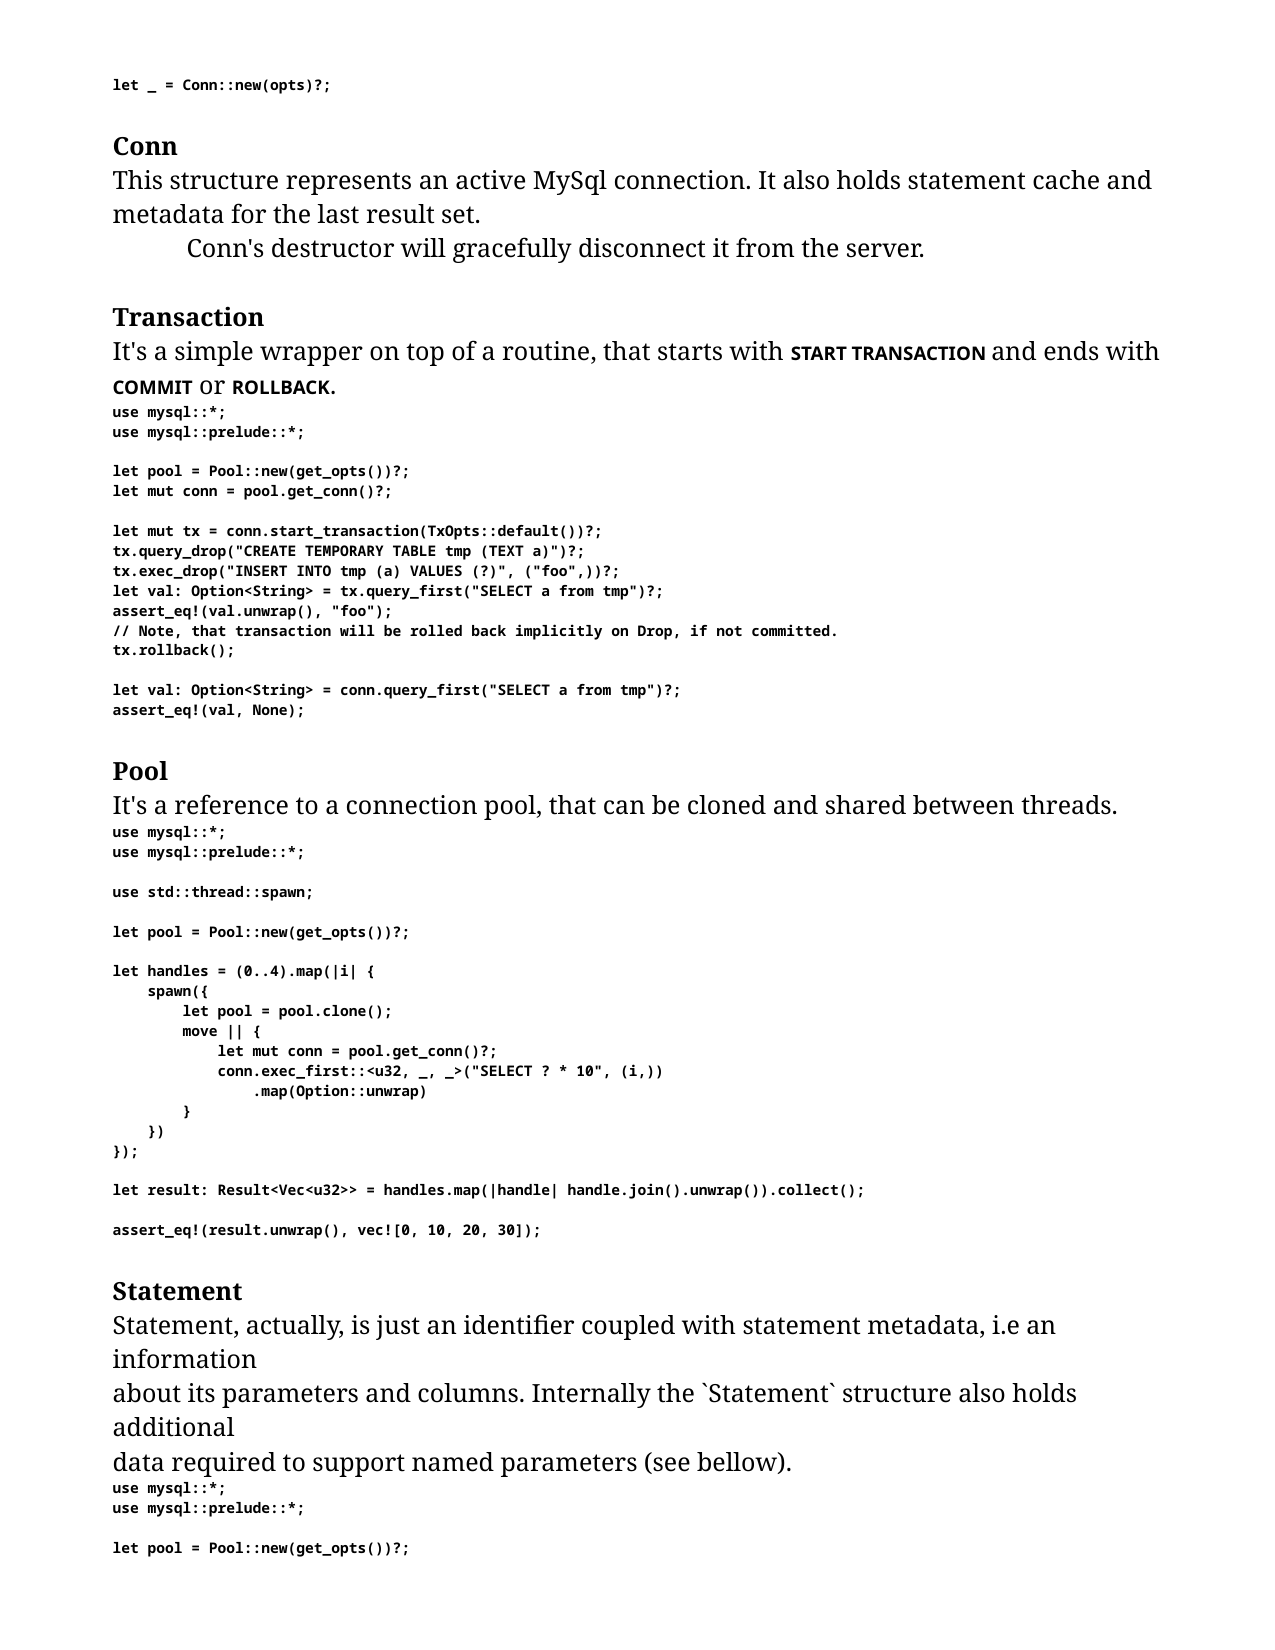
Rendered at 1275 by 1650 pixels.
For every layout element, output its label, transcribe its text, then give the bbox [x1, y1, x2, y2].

text let pool = Pool::new(get_opts())?; [112, 1538, 1162, 1558]
text about its parameters and columns. Internally the `Statement` structure also holds additional [112, 1376, 1162, 1444]
text let val: Option<String> = tx.query_first("SELECT a from tmp")?; [112, 581, 1162, 600]
text data required to support named parameters (see bellow). [112, 1444, 1162, 1478]
text assert_eq!(result.unwrap(), vec![0, 10, 20, 30]); [112, 1220, 1162, 1240]
text let pool = pool.clone(); [112, 1001, 1162, 1021]
text tx.query_drop("CREATE TEMPORARY TABLE tmp (TEXT a)")?; [112, 541, 1162, 561]
text This structure represents an active MySql connection. It also holds statement cache and metadata for the last result set. [112, 163, 1162, 231]
text let handles = (0..4).map(|i| { [112, 961, 1162, 981]
text Conn's destructor will gracefully disconnect it from the server. [112, 231, 1162, 265]
text let mut conn = pool.get_conn()?; [112, 1041, 1162, 1061]
text use mysql::prelude::*; [112, 842, 1162, 862]
text use mysql::*; [112, 1478, 1162, 1498]
text It's a simple wrapper on top of a routine, that starts with START TRANSACTION and ends with COMMIT or ROLLBACK. [112, 333, 1162, 401]
text tx.exec_drop("INSERT INTO tmp (a) VALUES (?)", ("foo",))?; [112, 561, 1162, 581]
text let _ = Conn::new(opts)?; [112, 75, 1162, 95]
text use mysql::*; [112, 822, 1162, 842]
text use mysql::*; [112, 401, 1162, 421]
text Statement [112, 1274, 1162, 1308]
text let result: Result<Vec<u32>> = handles.map(|handle| handle.join().unwrap()).collect(); [112, 1180, 1162, 1200]
text }) [112, 1120, 1162, 1140]
text assert_eq!(val, None); [112, 700, 1162, 720]
text // Note, that transaction will be rolled back implicitly on Drop, if not committed. [112, 620, 1162, 640]
text Pool [112, 754, 1162, 788]
text } [112, 1101, 1162, 1120]
text let mut tx = conn.start_transaction(TxOpts::default())?; [112, 521, 1162, 541]
text Transaction [112, 299, 1162, 333]
text }); [112, 1140, 1162, 1160]
text use mysql::prelude::*; [112, 421, 1162, 441]
text .map(Option::unwrap) [112, 1081, 1162, 1101]
text move || { [112, 1021, 1162, 1041]
text tx.rollback(); [112, 640, 1162, 660]
text let val: Option<String> = conn.query_first("SELECT a from tmp")?; [112, 680, 1162, 700]
text It's a reference to a connection pool, that can be cloned and shared between threads. [112, 788, 1162, 822]
text let pool = Pool::new(get_opts())?; [112, 461, 1162, 481]
text conn.exec_first::<u32, _, _>("SELECT ? * 10", (i,)) [112, 1061, 1162, 1081]
text use std::thread::spawn; [112, 882, 1162, 902]
text let mut conn = pool.get_conn()?; [112, 481, 1162, 501]
text spawn({ [112, 981, 1162, 1001]
text let pool = Pool::new(get_opts())?; [112, 921, 1162, 941]
text assert_eq!(val.unwrap(), "foo"); [112, 600, 1162, 620]
text use mysql::prelude::*; [112, 1498, 1162, 1518]
text Statement, actually, is just an identifier coupled with statement metadata, i.e an information [112, 1308, 1162, 1376]
text Conn [112, 129, 1162, 163]
